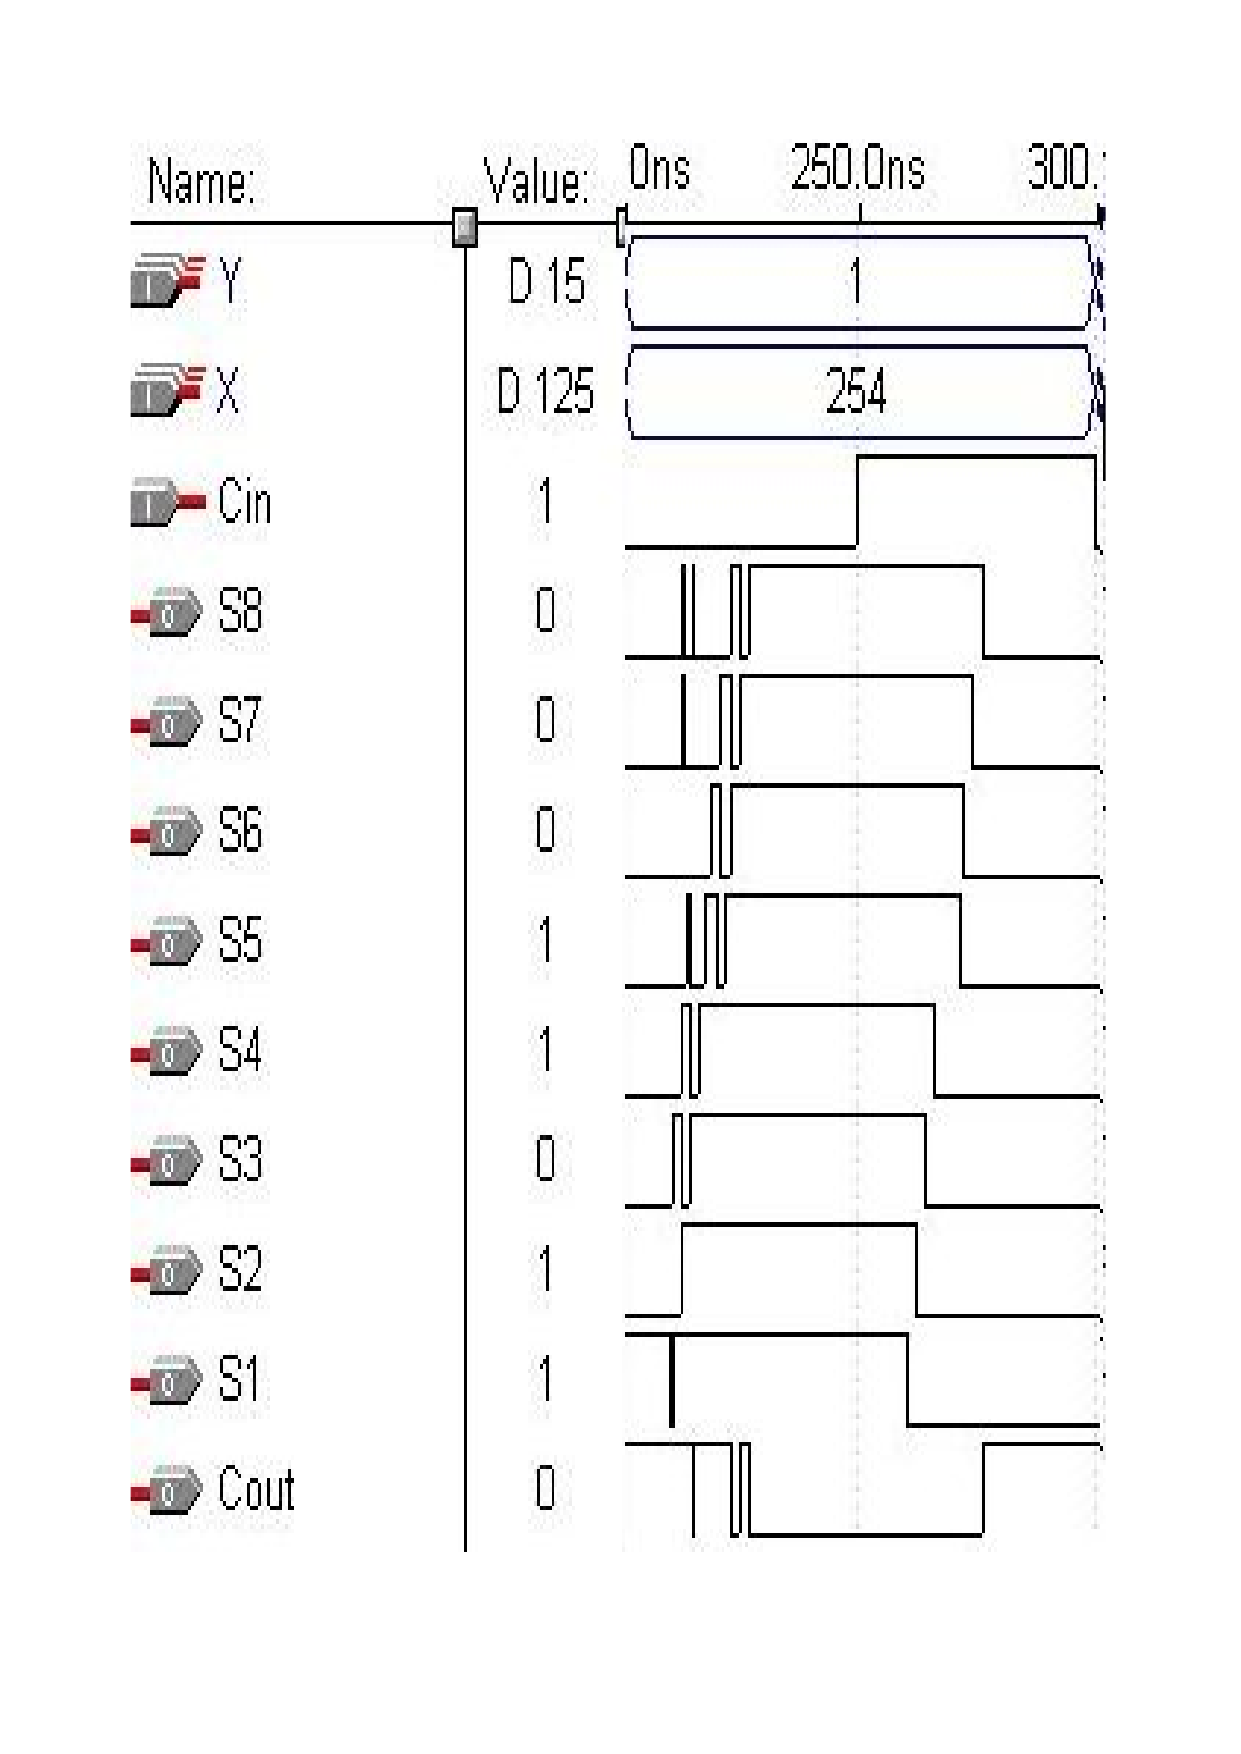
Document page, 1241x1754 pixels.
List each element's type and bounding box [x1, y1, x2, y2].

picture [130, 139, 1106, 1552]
